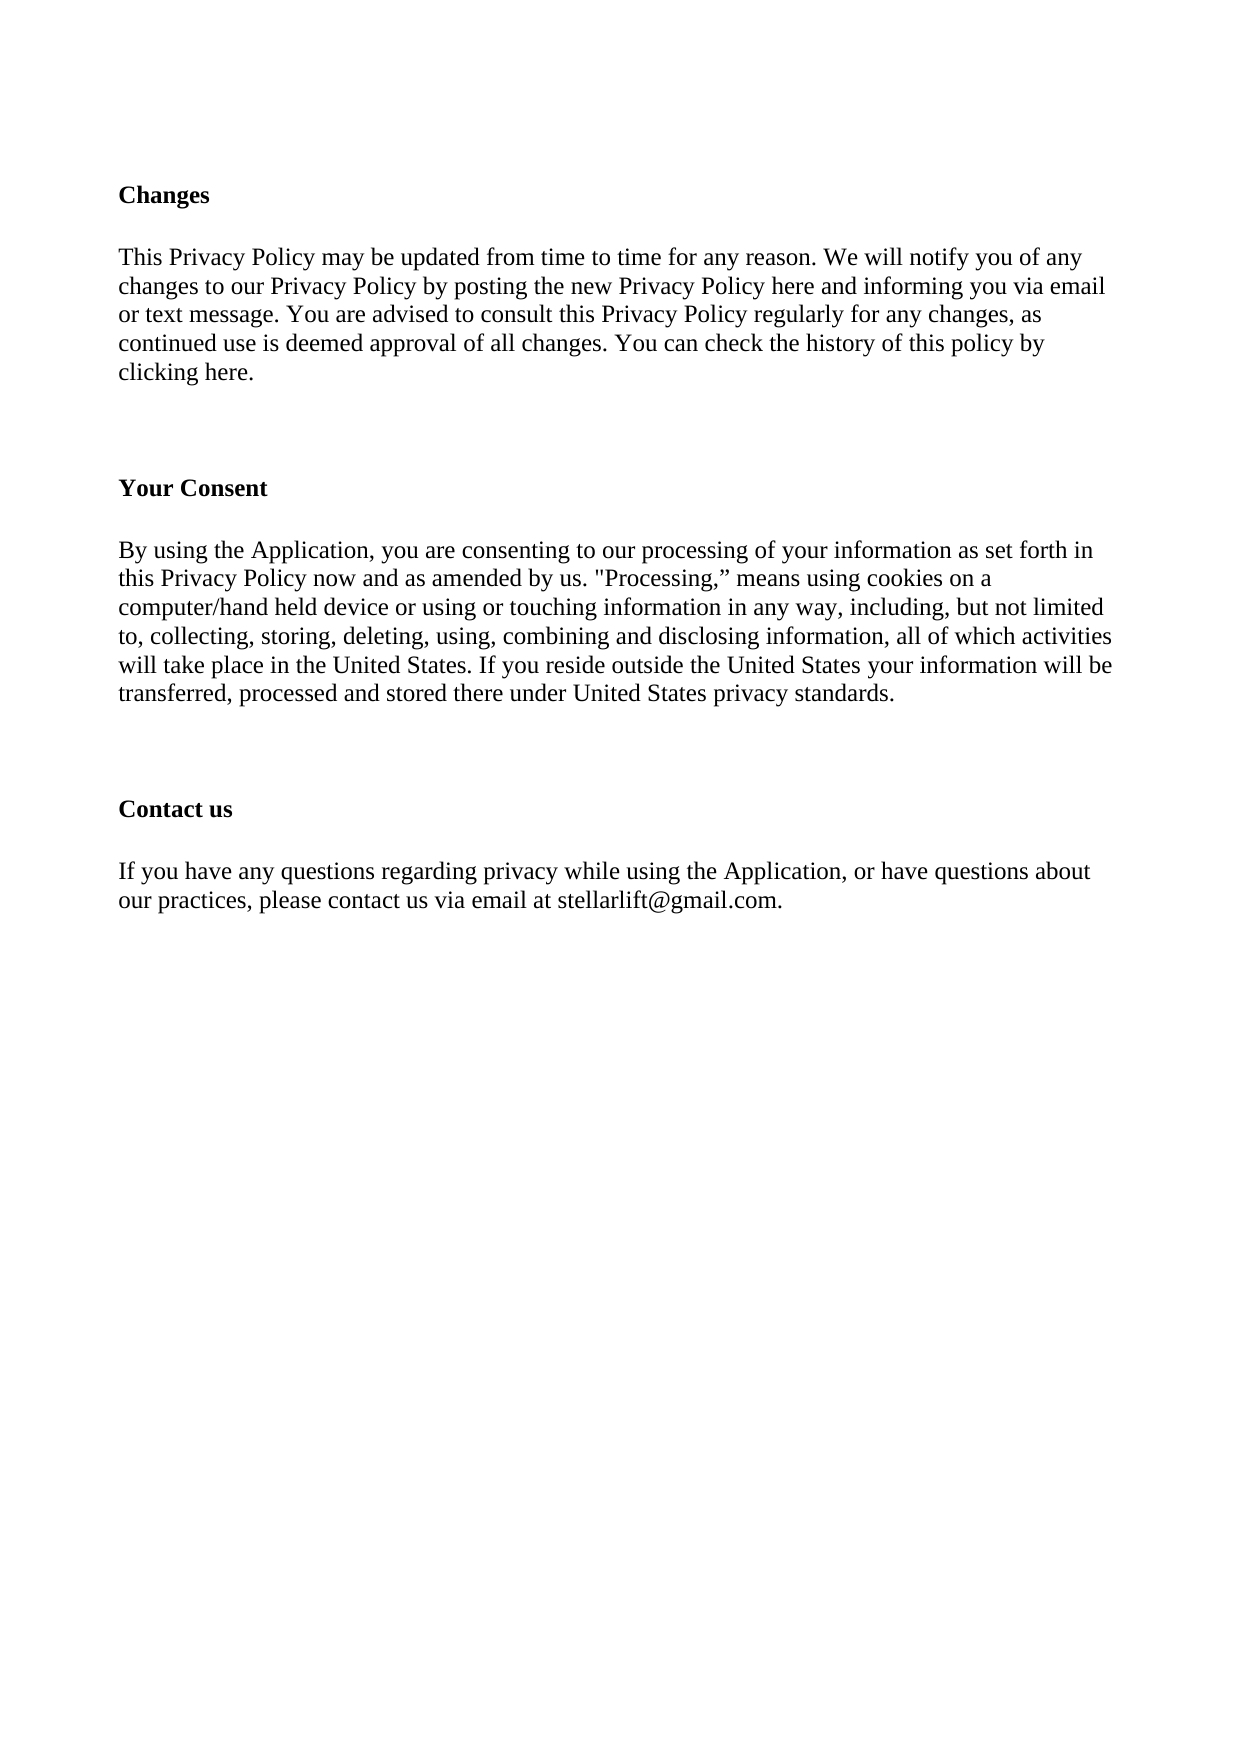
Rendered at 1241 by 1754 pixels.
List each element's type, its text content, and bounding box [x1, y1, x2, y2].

text If you have any questions regarding privacy while using the Application, or have questions about our practices, please contact us via email at stellarlift@gmail.com. [118, 856, 1122, 914]
subtitle Your Consent [118, 473, 1122, 502]
subtitle Contact us [118, 794, 1122, 823]
text By using the Application, you are consenting to our processing of your information as set forth in this Privacy Policy now and as amended by us. "Processing,” means using cookies on a computer/hand held device or using or touching information in any way, including, but not limited to, collecting, storing, deleting, using, combining and disclosing information, all of which activities will take place in the United States. If you reside outside the United States your information will be transferred, processed and stored there under United States privacy standards. [118, 535, 1122, 707]
text This Privacy Policy may be updated from time to time for any reason. We will notify you of any changes to our Privacy Policy by posting the new Privacy Policy here and informing you via email or text message. You are advised to consult this Privacy Policy regularly for any changes, as continued use is deemed approval of all changes. You can check the history of this policy by clicking here. [118, 242, 1122, 386]
subtitle Changes [118, 180, 1122, 209]
